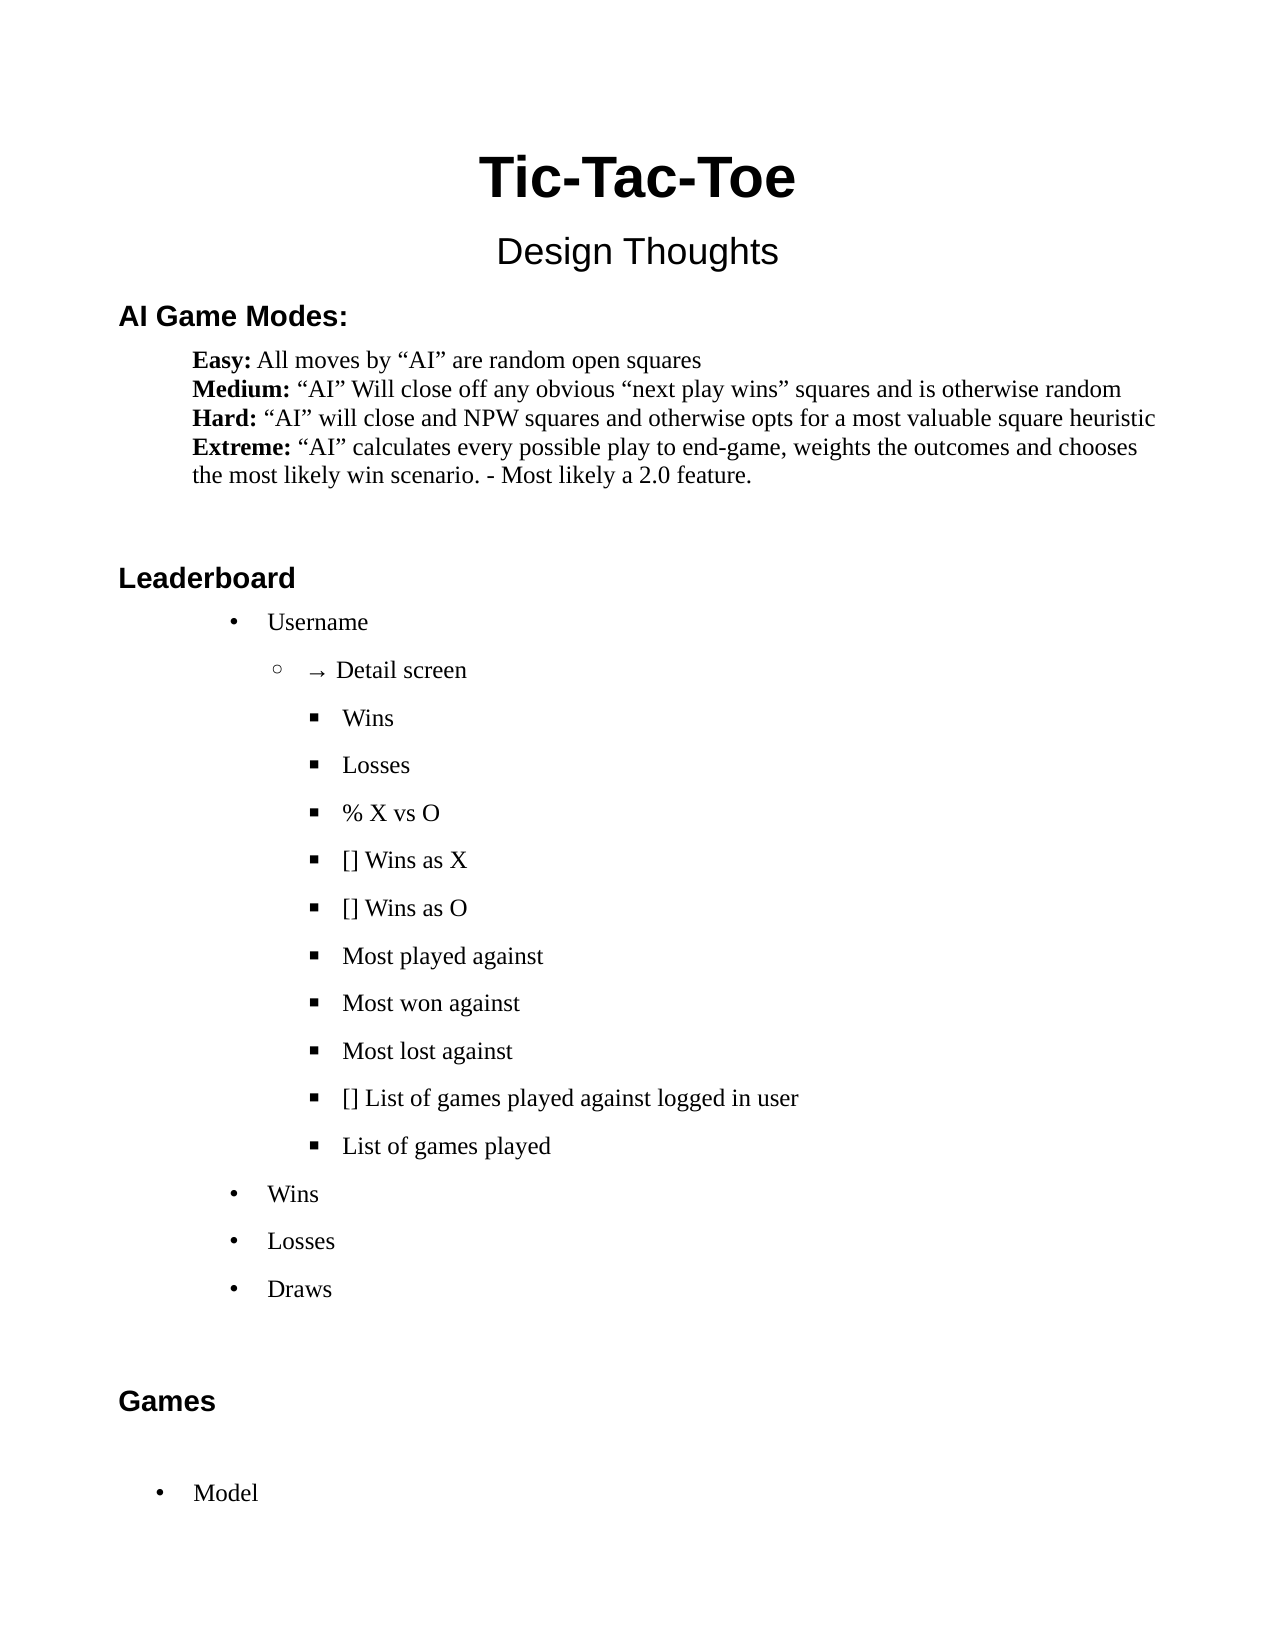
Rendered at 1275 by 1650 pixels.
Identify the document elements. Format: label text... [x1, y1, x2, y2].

subtitle Leaderboard [118, 561, 1157, 595]
title Tic-Tac-Toe [118, 143, 1157, 210]
list [] Wins as O [304, 893, 1157, 922]
text Easy: All moves by “AI” are random open squares [118, 345, 1157, 374]
subtitle Games [118, 1384, 1157, 1417]
list Losses [304, 750, 1157, 779]
list Most lost against [304, 1036, 1157, 1065]
list Wins [304, 703, 1157, 731]
list List of games played [304, 1131, 1157, 1160]
list Username [229, 607, 1157, 636]
list [] Wins as X [304, 846, 1157, 874]
list Most played against [304, 941, 1157, 969]
list [] List of games played against logged in user [304, 1083, 1157, 1112]
list % X vs O [304, 798, 1157, 827]
list Losses [229, 1226, 1157, 1255]
text Medium: “AI” Will close off any obvious “next play wins” squares and is otherwise random [118, 374, 1157, 403]
text Extreme: “AI” calculates every possible play to end-game, weights the outcomes and chooses the most likely win scenario. - Most likely a 2.0 feature. [118, 432, 1157, 489]
list Draws [229, 1274, 1157, 1303]
subtitle AI Game Modes: [118, 299, 1157, 333]
list Most won against [304, 988, 1157, 1017]
list → Detail screen [267, 655, 1157, 684]
text Hard: “AI” will close and NPW squares and otherwise opts for a most valuable square heuristic [118, 403, 1157, 432]
list Wins [229, 1179, 1157, 1207]
subtitle Design Thoughts [118, 229, 1157, 272]
list Model [156, 1478, 1157, 1506]
